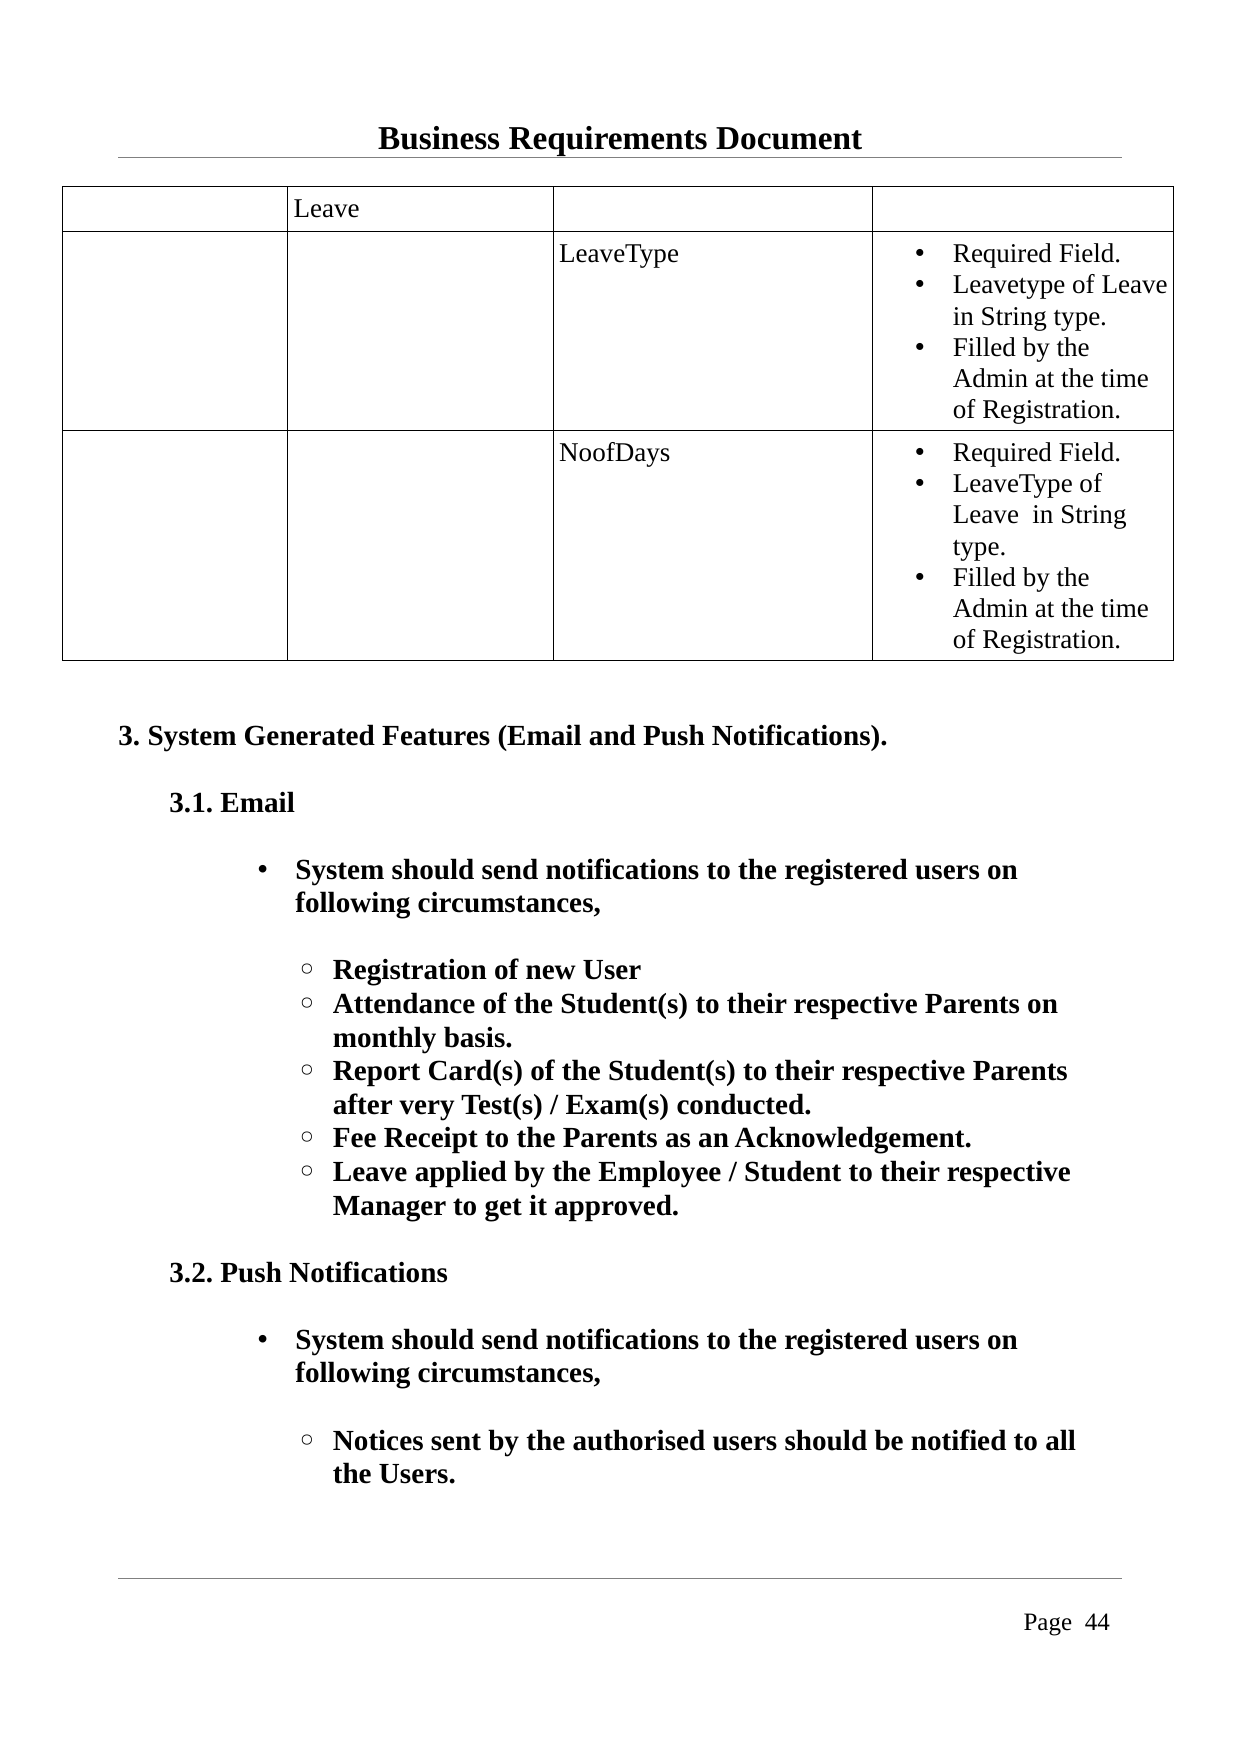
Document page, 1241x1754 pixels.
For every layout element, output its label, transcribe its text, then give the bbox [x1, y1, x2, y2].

text 3.1. Email [118, 785, 1122, 818]
text 3.2. Push Notifications [118, 1255, 1122, 1288]
table_cell [873, 187, 1173, 231]
table_cell Required Field. Leavetype of Leave in String type. Filled by the Admin at the time of Registration. [873, 232, 1173, 430]
list Fee Receipt to the Parents as an Acknowledgement. [295, 1121, 1122, 1154]
table_cell [63, 232, 287, 430]
table_cell [63, 187, 287, 231]
text 3. System Generated Features (Email and Push Notifications). [118, 718, 1122, 751]
list Report Card(s) of the Student(s) to their respective Parents after very Test(s) / Exam(s) conducted. [295, 1053, 1122, 1121]
list System should send notifications to the registered users on following circumstances, [258, 1322, 1122, 1389]
table_cell [288, 431, 553, 660]
table_cell [63, 431, 287, 660]
list Attendance of the Student(s) to their respective Parents on monthly basis. [295, 986, 1122, 1053]
table_cell Leave [288, 187, 553, 231]
table_cell [554, 187, 872, 231]
list System should send notifications to the registered users on following circumstances, [258, 852, 1122, 919]
list Notices sent by the authorised users should be notified to all the Users. [295, 1423, 1122, 1490]
table_cell LeaveType [554, 232, 872, 430]
list Leave applied by the Employee / Student to their respective Manager to get it approved. [295, 1154, 1122, 1221]
table_cell NoofDays [554, 431, 872, 660]
table_cell [288, 232, 553, 430]
list Registration of new User [295, 952, 1122, 986]
table_cell Required Field. LeaveType of Leave in String type. Filled by the Admin at the time of Registration. [873, 431, 1173, 660]
